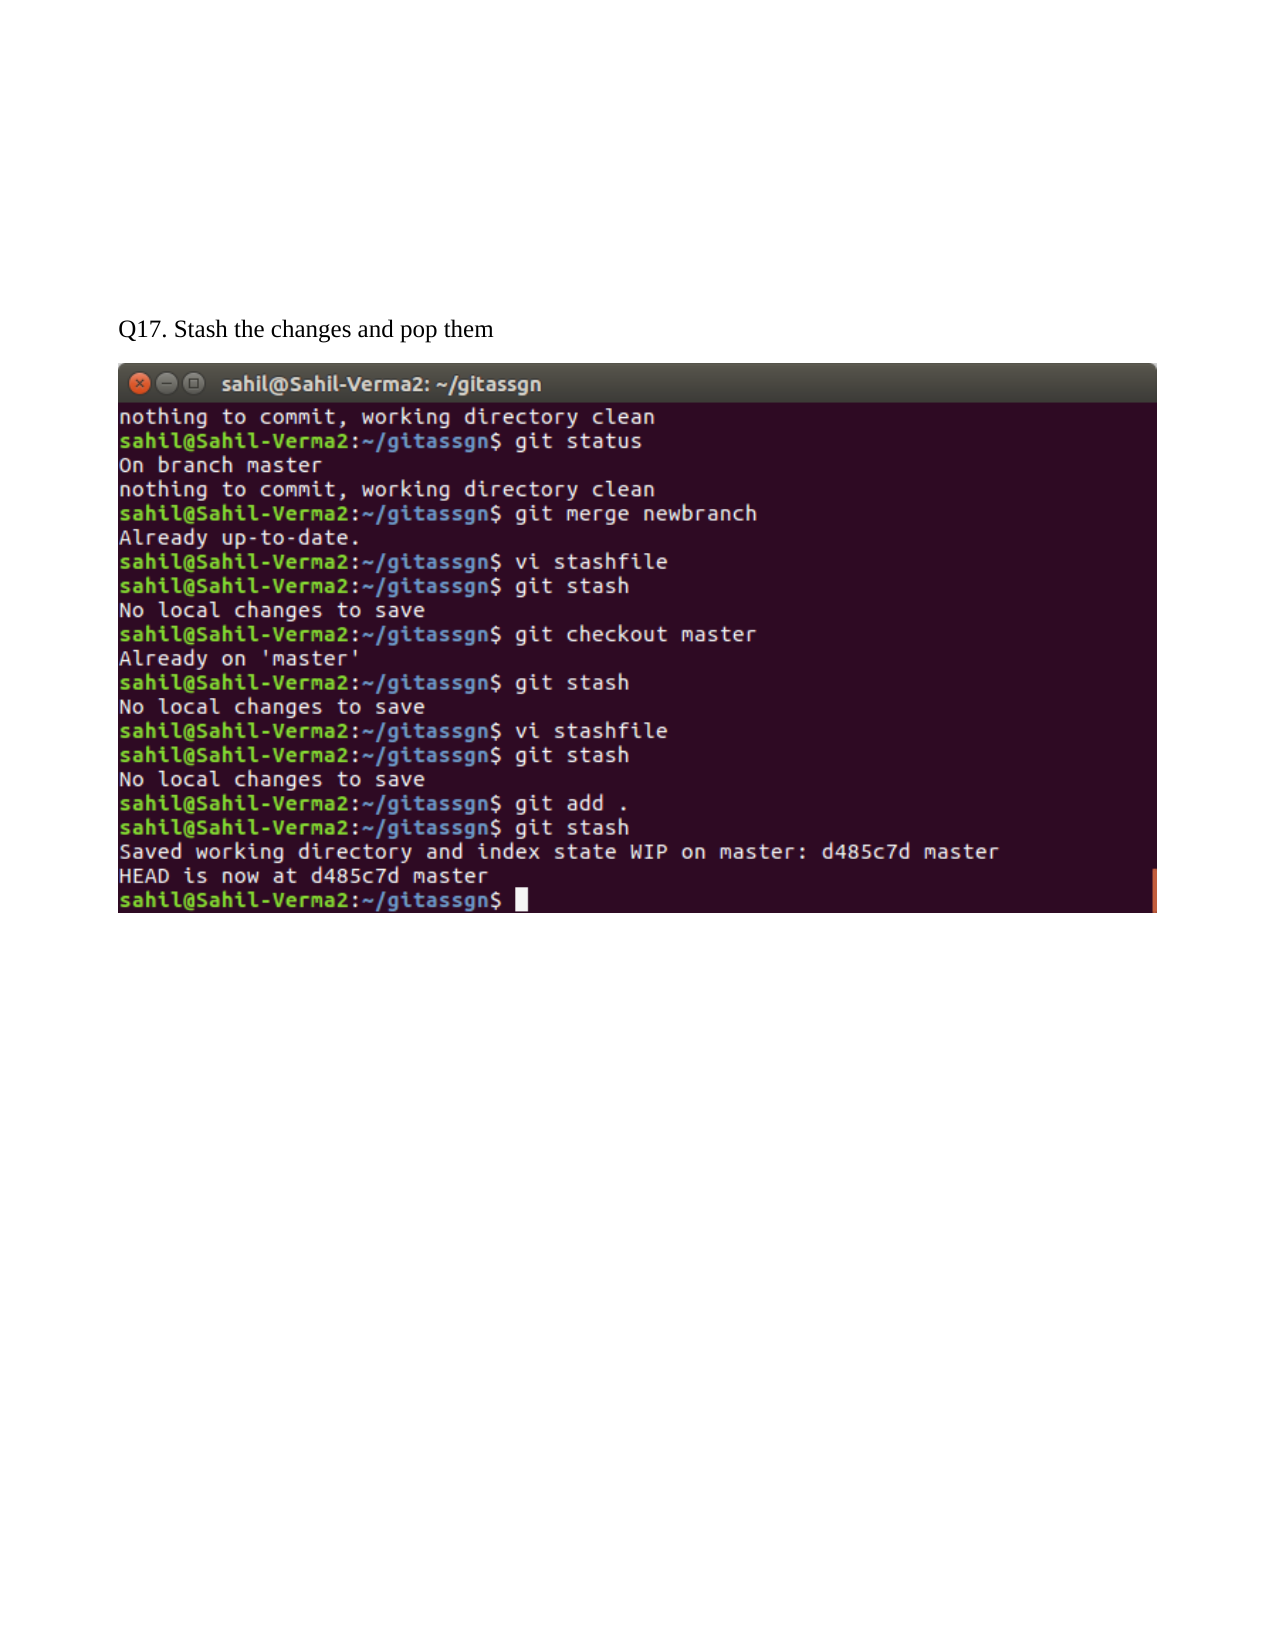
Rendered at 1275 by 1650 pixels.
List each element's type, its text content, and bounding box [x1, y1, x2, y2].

text Q17. Stash the changes and pop them [118, 314, 1157, 343]
picture [118, 363, 1157, 913]
